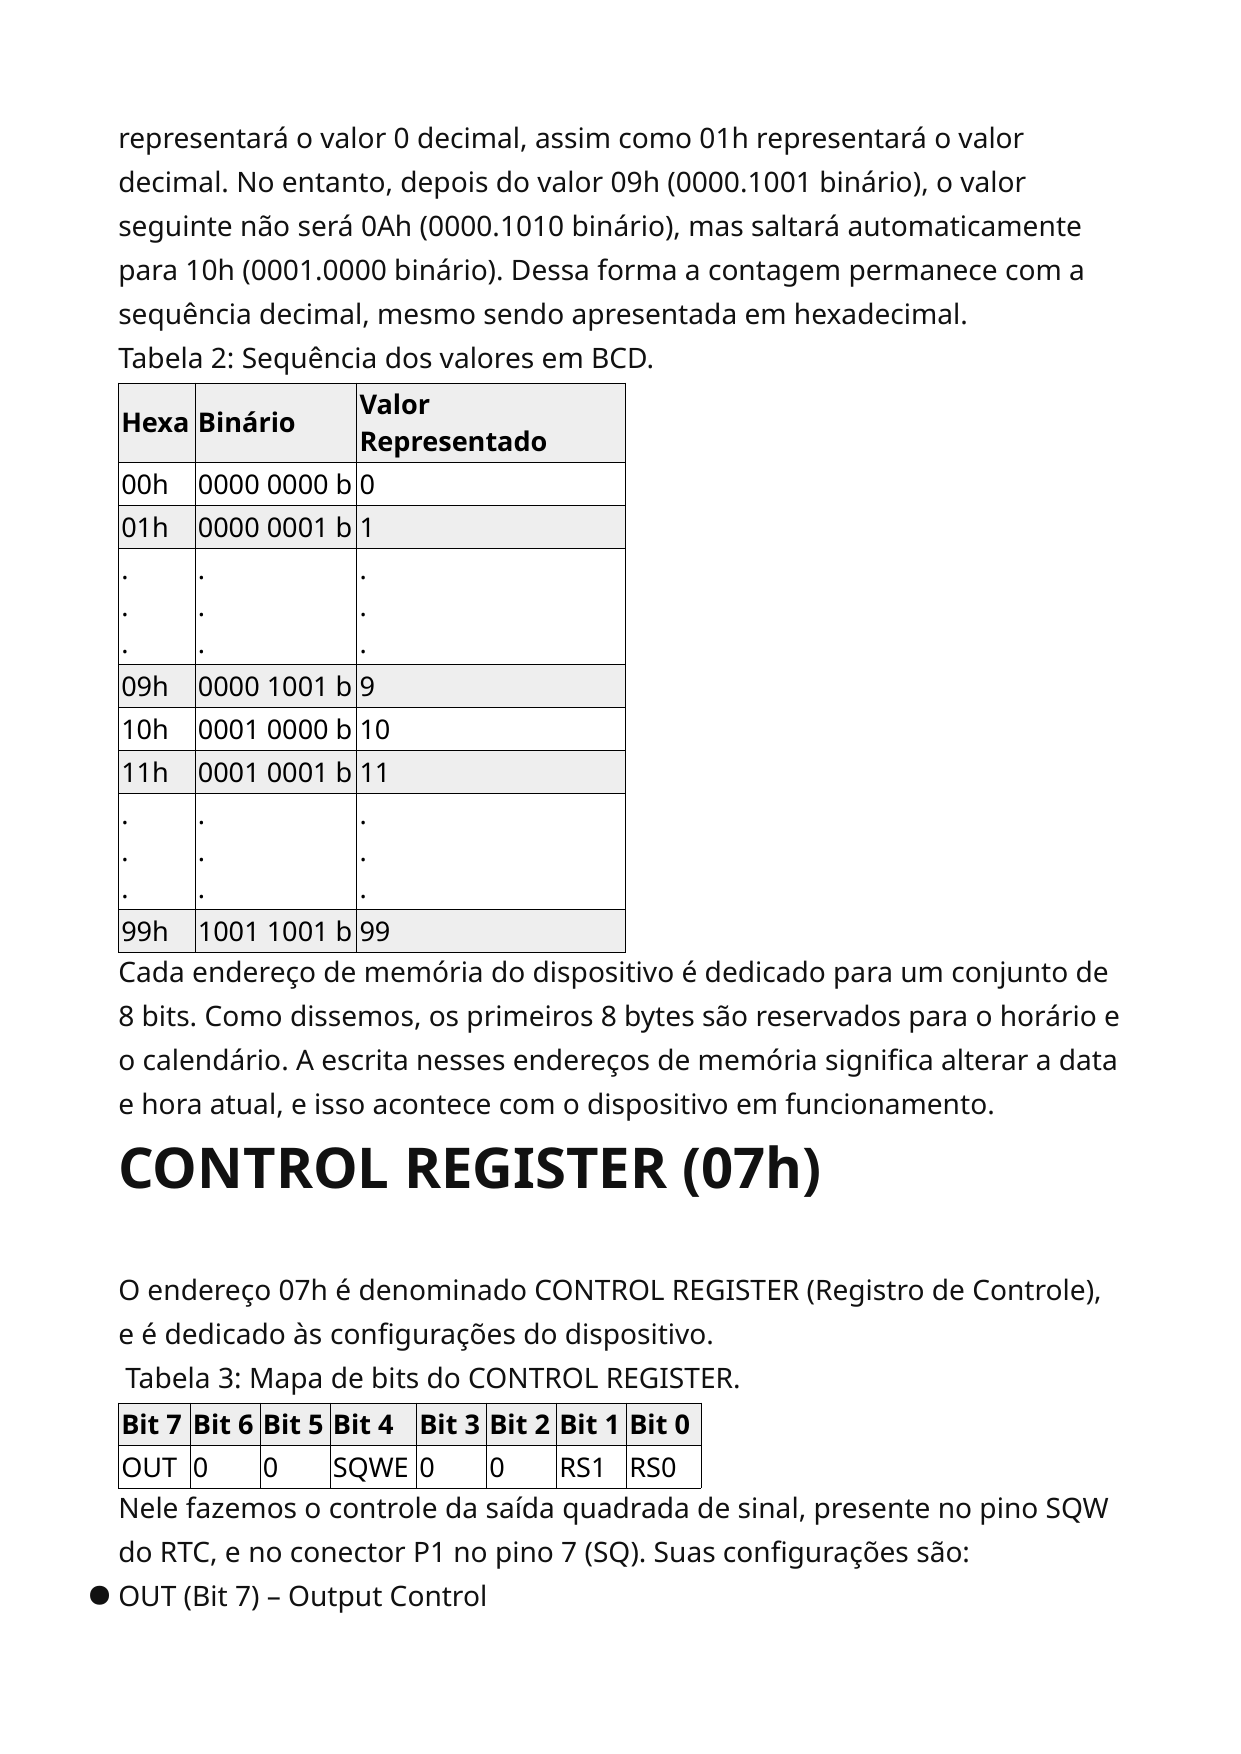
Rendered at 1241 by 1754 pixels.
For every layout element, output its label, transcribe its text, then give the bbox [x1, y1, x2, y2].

text Tabela 2: Sequência dos valores em BCD. [118, 338, 1122, 377]
table_cell 99h [119, 910, 195, 952]
table_cell 1 [357, 506, 625, 548]
table_cell . . . [119, 549, 195, 664]
table_cell 00h [119, 463, 195, 505]
table_cell . . . [357, 794, 625, 909]
table_cell 0 [357, 463, 625, 505]
text Tabela 3: Mapa de bits do CONTROL REGISTER. [118, 1358, 1122, 1397]
table_cell . . . [119, 794, 195, 909]
table_cell 10h [119, 708, 195, 750]
table_cell 9 [357, 665, 625, 707]
table_cell 0000 0000 b [196, 463, 356, 505]
table_header Bit 7 [119, 1404, 190, 1445]
table_cell 0001 0000 b [196, 708, 356, 750]
table_header Hexa [119, 384, 195, 462]
table_cell . . . [196, 549, 356, 664]
text representará o valor 0 decimal, assim como 01h representará o valor decimal. No entanto, depois do valor 09h (0000.1001 binário), o valor seguinte não será 0Ah (0000.1010 binário), mas saltará automaticamente para 10h (0001.0000 binário). Dessa forma a contagem permanece com a sequência decimal, mesmo sendo apresentada em hexadecimal. [118, 118, 1122, 333]
table_header Valor Representado [357, 384, 625, 462]
subtitle CONTROL REGISTER (07h) [118, 1128, 1122, 1205]
table_header Bit 4 [331, 1404, 416, 1445]
table_cell 10 [357, 708, 625, 750]
table_cell 0 [261, 1446, 330, 1488]
table_header Bit 3 [417, 1404, 486, 1445]
table_cell 09h [119, 665, 195, 707]
table_cell RS0 [627, 1446, 701, 1488]
table_cell 01h [119, 506, 195, 548]
table_cell OUT [119, 1446, 190, 1488]
table_cell 1001 1001 b [196, 910, 356, 952]
list OUT (Bit 7) – Output Control [118, 1576, 1122, 1615]
table_header Binário [196, 384, 356, 462]
table_header Bit 2 [487, 1404, 556, 1445]
table_cell . . . [196, 794, 356, 909]
table_header Bit 1 [557, 1404, 626, 1445]
table_cell 0 [417, 1446, 486, 1488]
table_cell . . . [357, 549, 625, 664]
text Cada endereço de memória do dispositivo é dedicado para um conjunto de 8 bits. Como dissemos, os primeiros 8 bytes são reservados para o horário e o calendário. A escrita nesses endereços de memória significa alterar a data e hora atual, e isso acontece com o dispositivo em funcionamento. [118, 952, 1122, 1123]
table_cell 0 [191, 1446, 260, 1488]
table_cell 0000 0001 b [196, 506, 356, 548]
table_cell 0000 1001 b [196, 665, 356, 707]
table_cell SQWE [331, 1446, 416, 1488]
table_header Bit 0 [627, 1404, 701, 1445]
table_cell 99 [357, 910, 625, 952]
table_cell 11 [357, 751, 625, 793]
table_cell 0001 0001 b [196, 751, 356, 793]
text Nele fazemos o controle da saída quadrada de sinal, presente no pino SQW do RTC, e no conector P1 no pino 7 (SQ). Suas configurações são: [118, 1488, 1122, 1571]
text O endereço 07h é denominado CONTROL REGISTER (Registro de Controle), e é dedicado às configurações do dispositivo. [118, 1270, 1122, 1353]
table_header Bit 6 [191, 1404, 260, 1445]
table_cell 0 [487, 1446, 556, 1488]
table_cell 11h [119, 751, 195, 793]
table_header Bit 5 [261, 1404, 330, 1445]
table_cell RS1 [557, 1446, 626, 1488]
